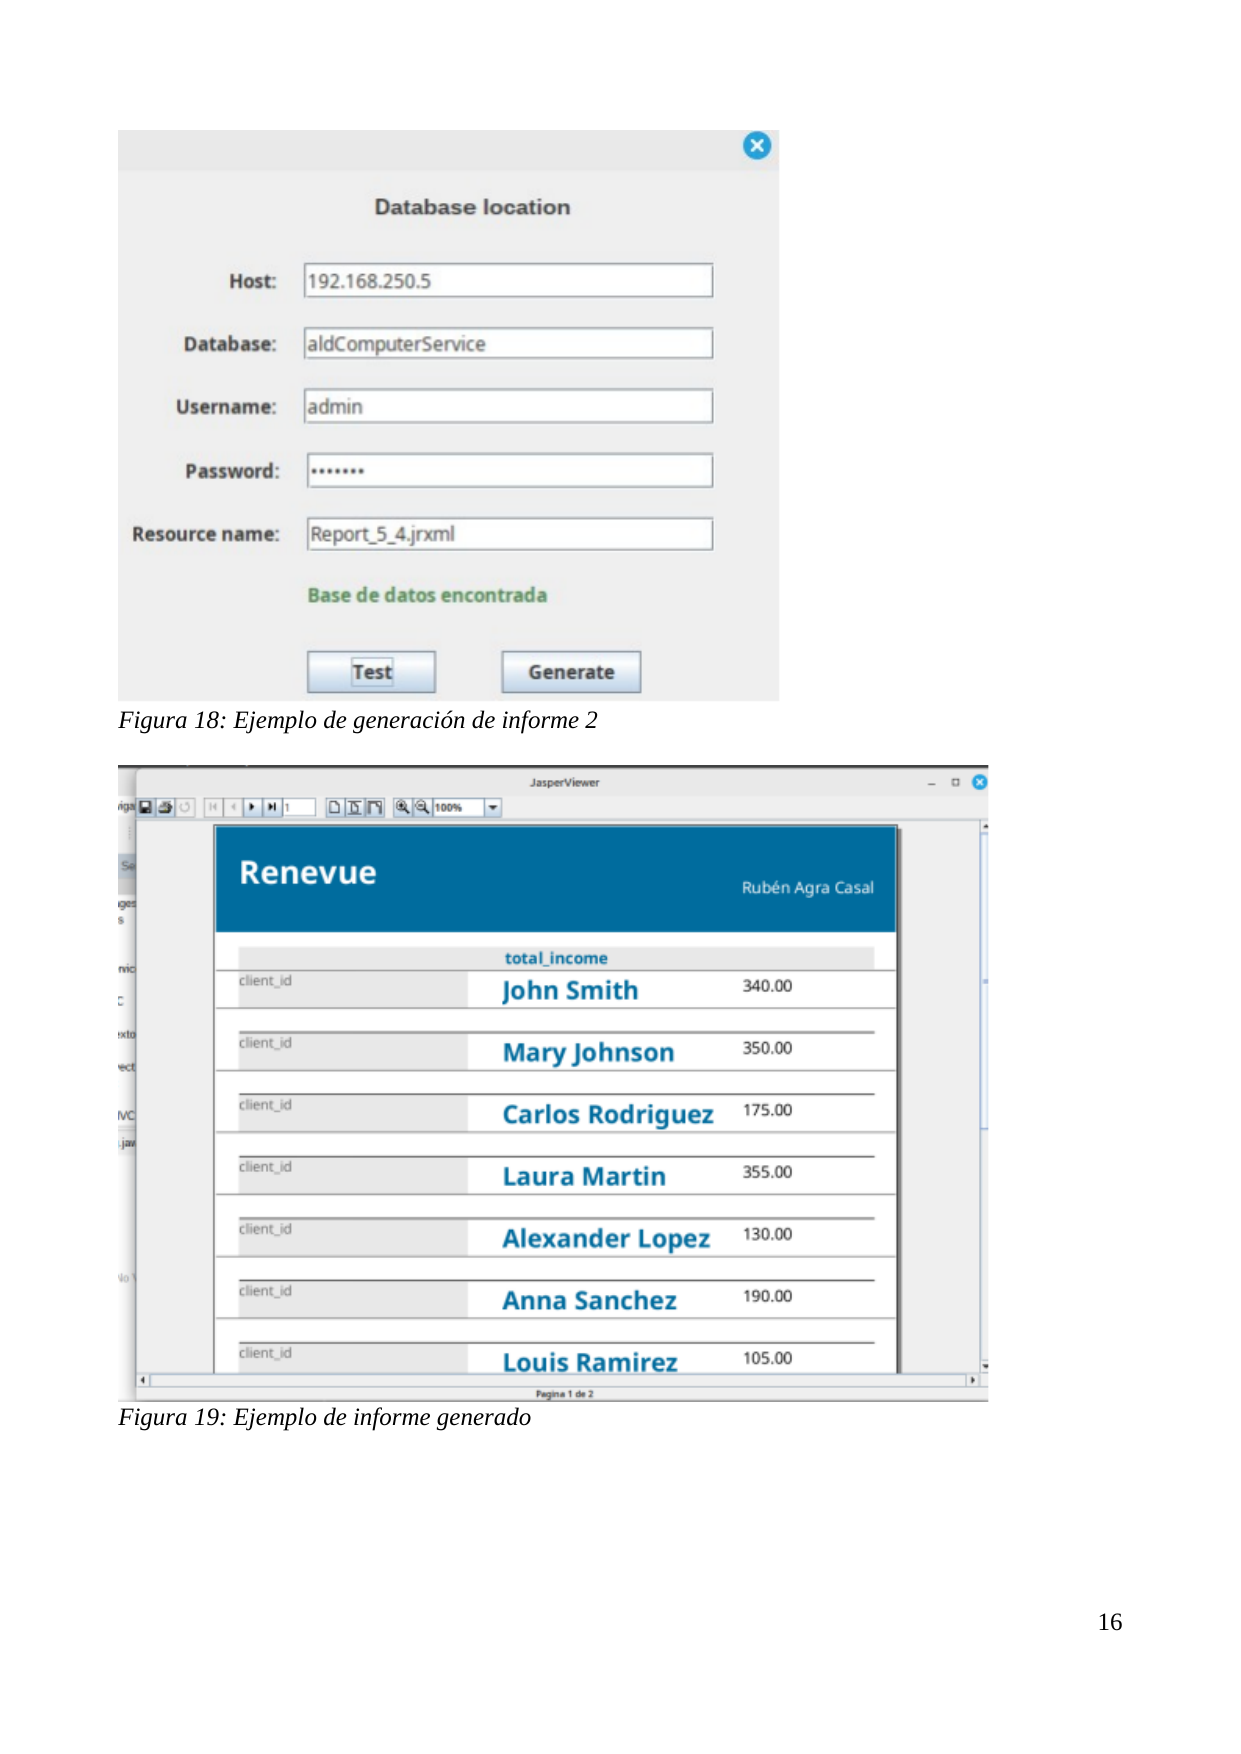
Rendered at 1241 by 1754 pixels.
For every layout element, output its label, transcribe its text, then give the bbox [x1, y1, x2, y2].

picture [118, 765, 989, 1402]
picture [118, 130, 781, 706]
text Figura 18: Ejemplo de generación de informe 2 [118, 706, 781, 734]
text Figura 19: Ejemplo de informe generado [118, 1402, 988, 1430]
